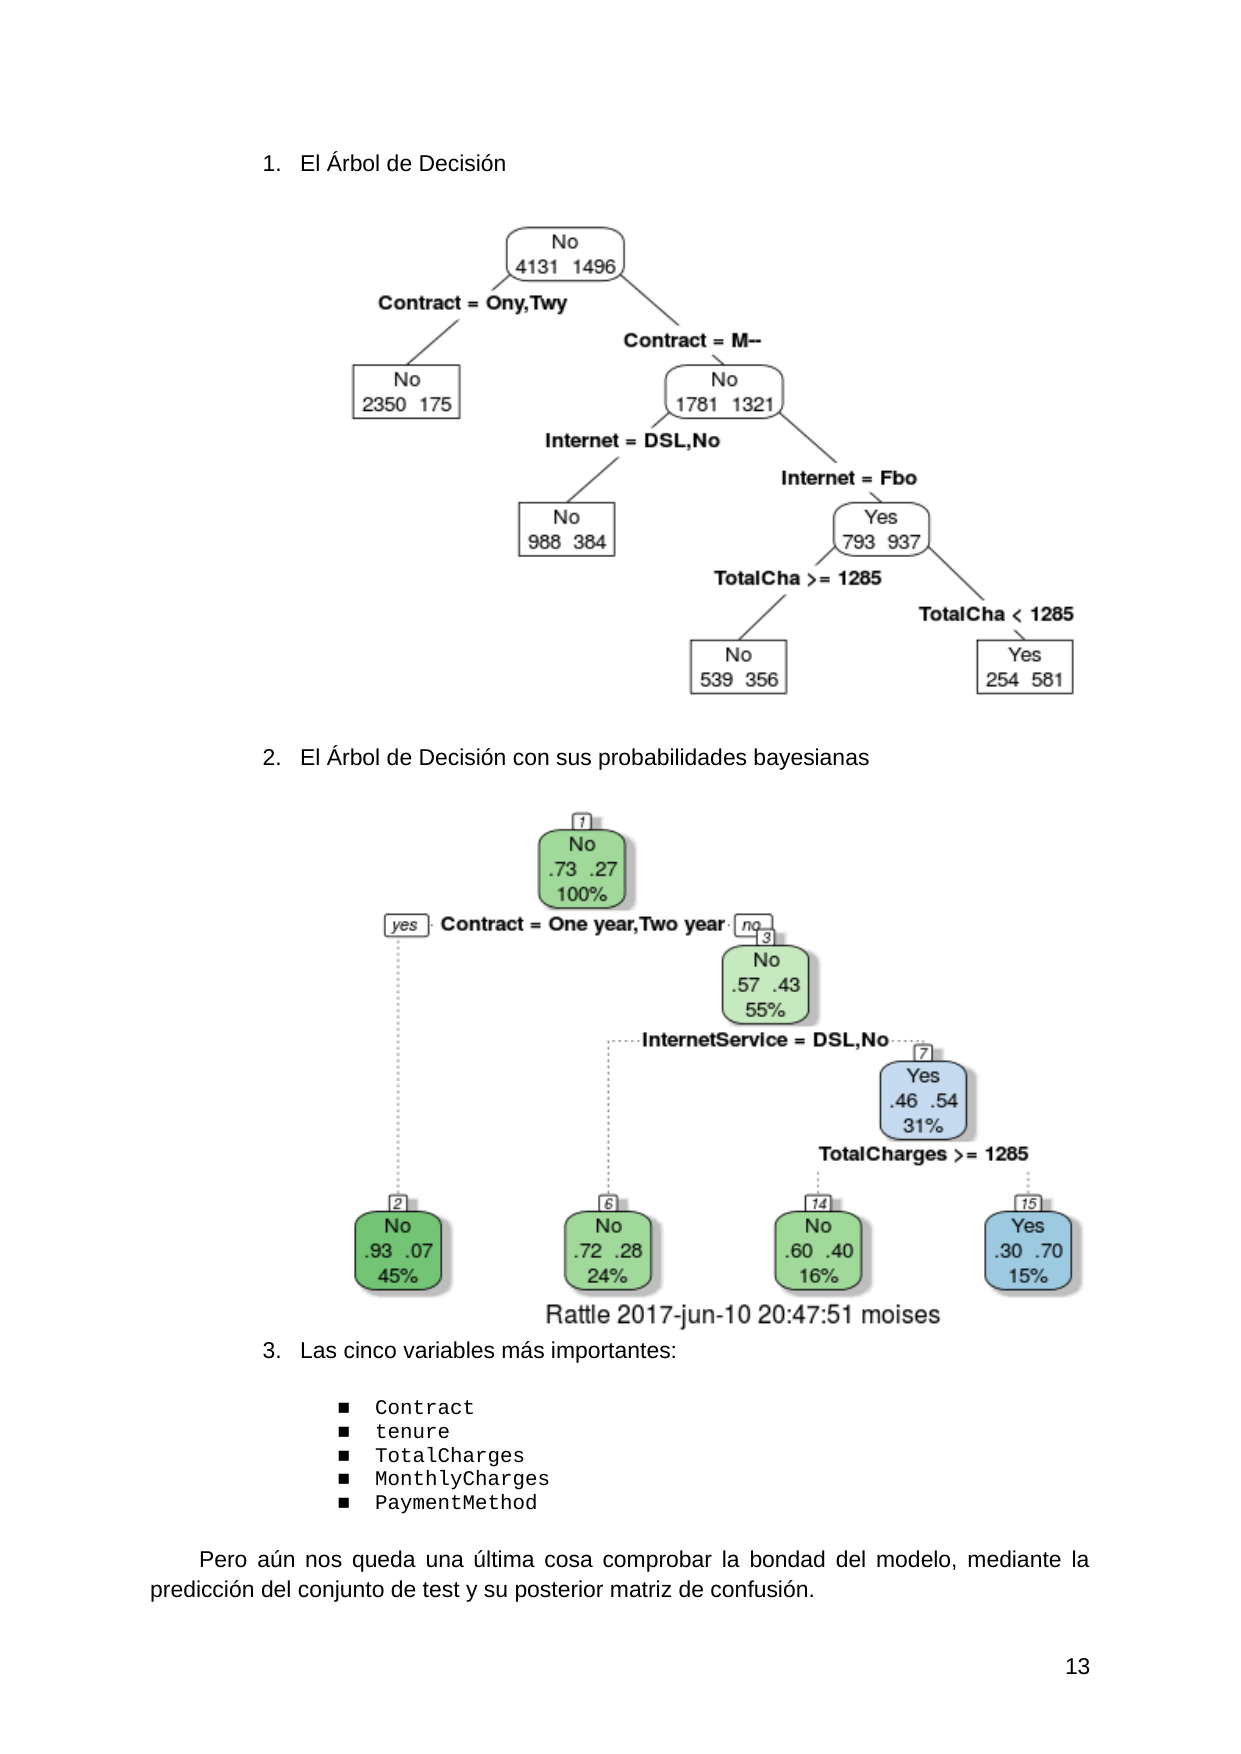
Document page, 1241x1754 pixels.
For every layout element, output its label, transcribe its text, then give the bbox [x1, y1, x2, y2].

picture [300, 180, 1127, 740]
text Pero aún nos queda una última cosa comprobar la bondad del modelo, mediante la predicción del conjunto de test y su posterior matriz de confusión. [150, 1546, 1090, 1602]
list PaymentMethod [337, 1492, 1090, 1516]
list Contract [337, 1397, 1090, 1421]
list El Árbol de Decisión [262, 150, 1090, 739]
picture [300, 773, 1127, 1333]
list Las cinco variables más importantes: [262, 1337, 1090, 1363]
list TotalCharges [337, 1444, 1090, 1468]
list MonthlyCharges [337, 1468, 1090, 1492]
list El Árbol de Decisión con sus probabilidades bayesianas [262, 743, 1090, 1333]
list tenure [337, 1421, 1090, 1444]
